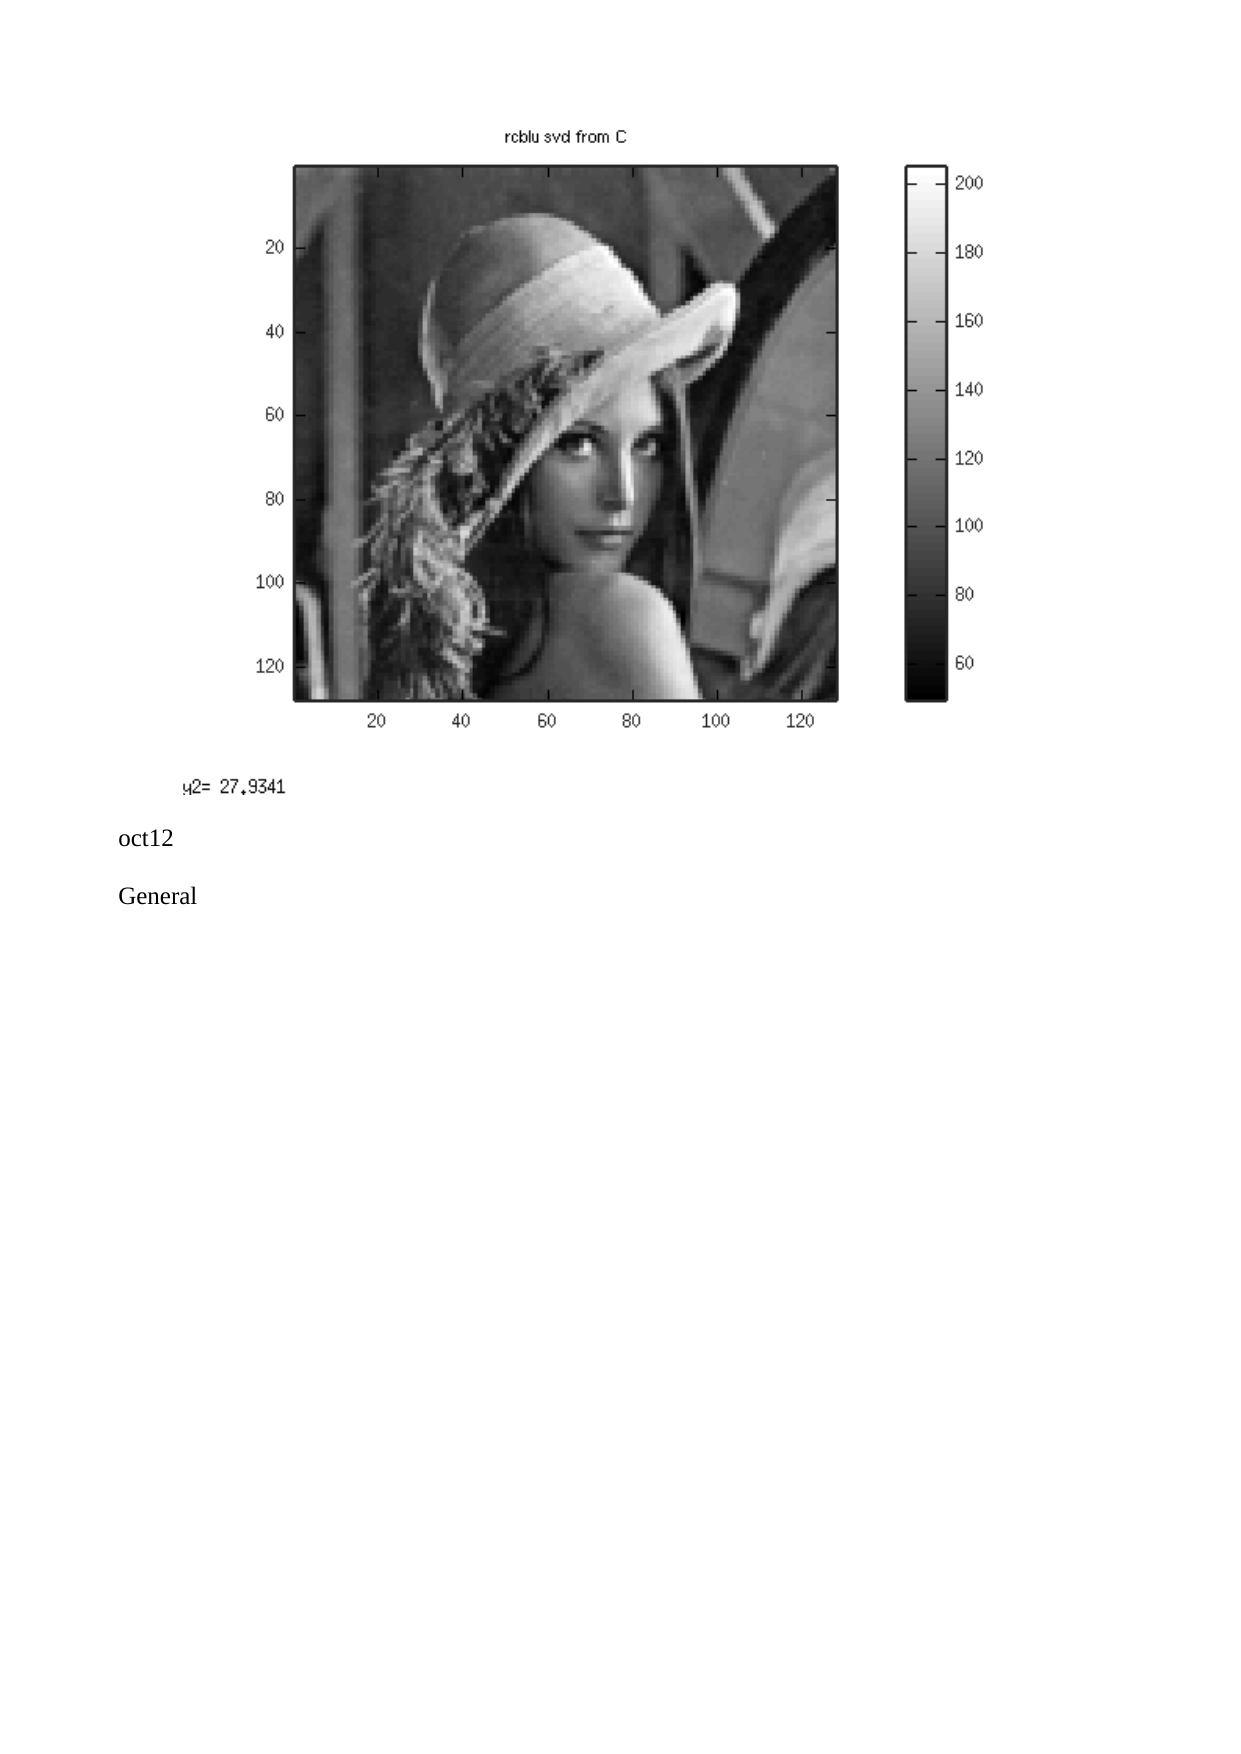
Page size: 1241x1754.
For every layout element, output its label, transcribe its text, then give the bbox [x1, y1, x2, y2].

picture [182, 118, 1058, 795]
text oct12 [118, 823, 1122, 852]
text General [118, 881, 1122, 910]
